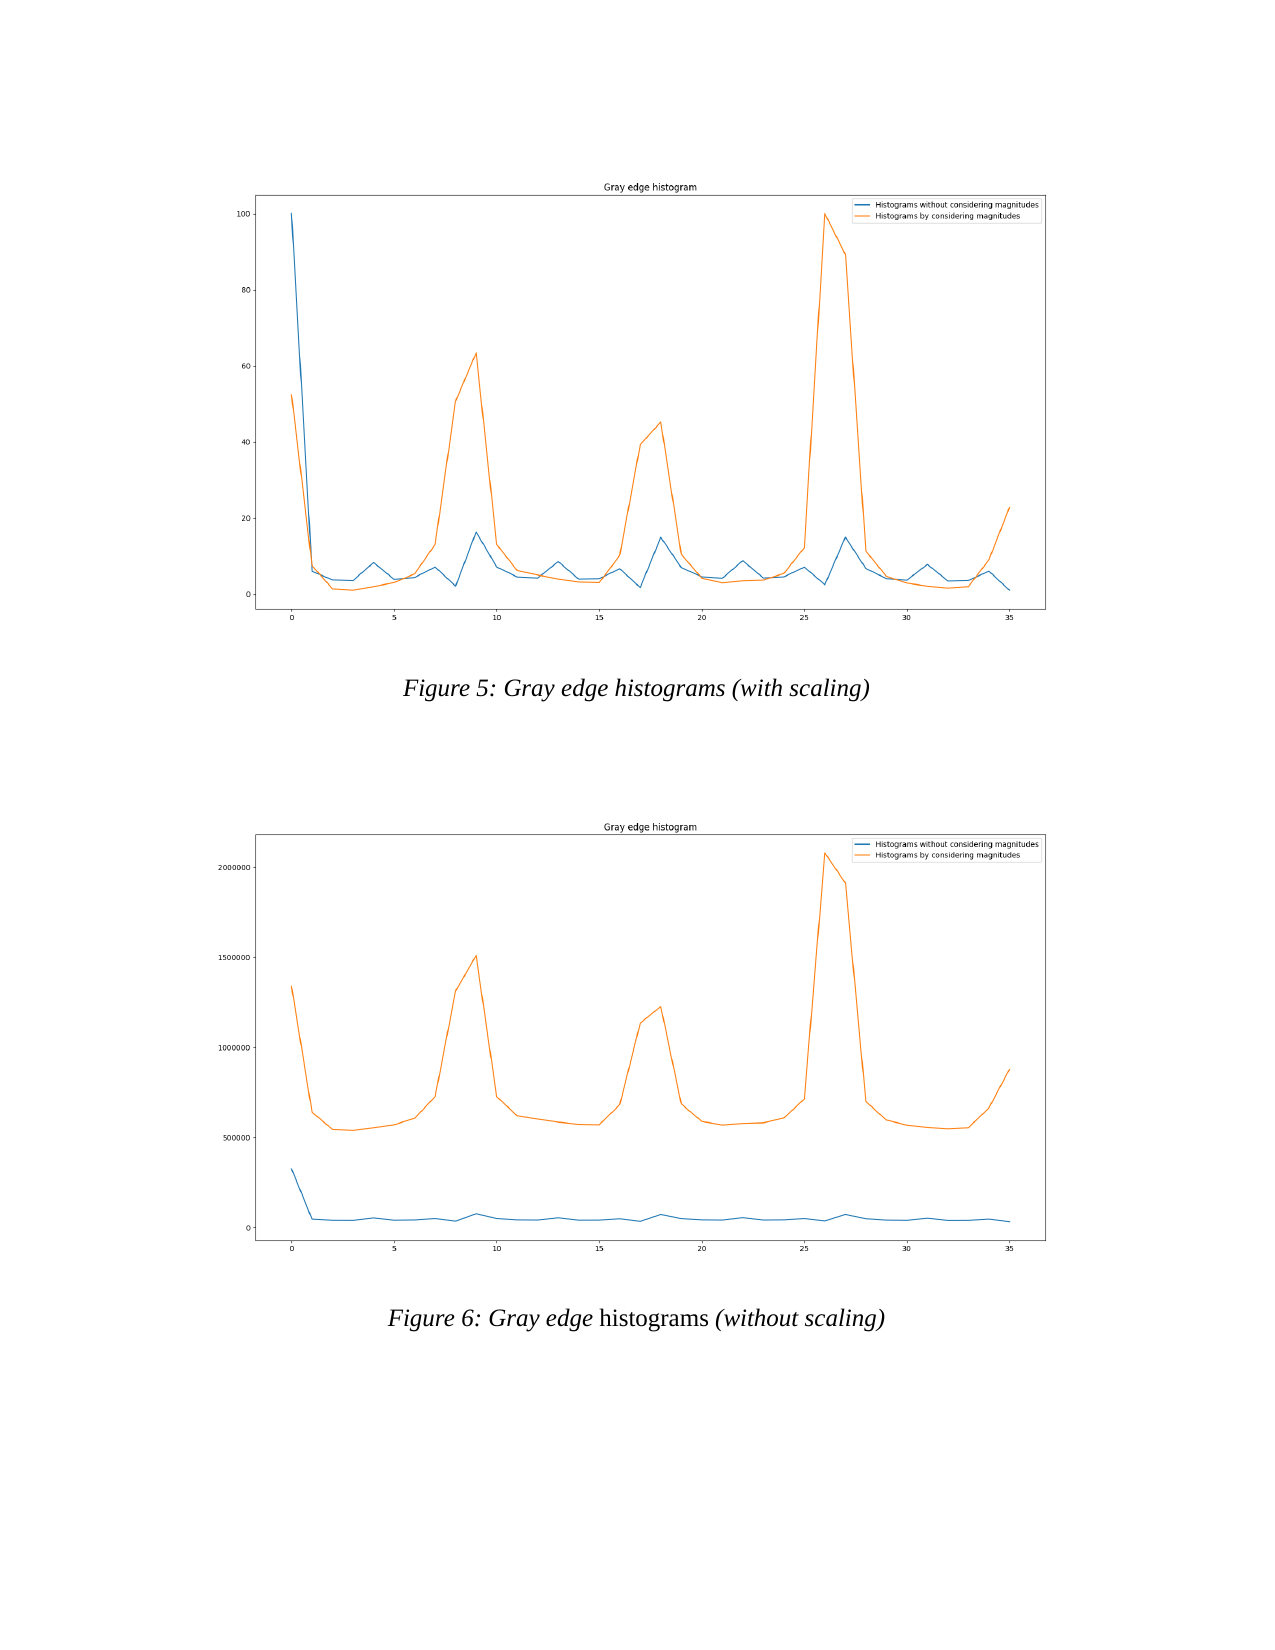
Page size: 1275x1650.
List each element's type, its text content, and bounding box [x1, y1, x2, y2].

picture [128, 130, 1147, 668]
text Figure 5: Gray edge histograms (with scaling) [118, 131, 1157, 702]
picture [128, 771, 1147, 1298]
text Figure 6: Gray edge histograms (without scaling) [118, 772, 1157, 1332]
